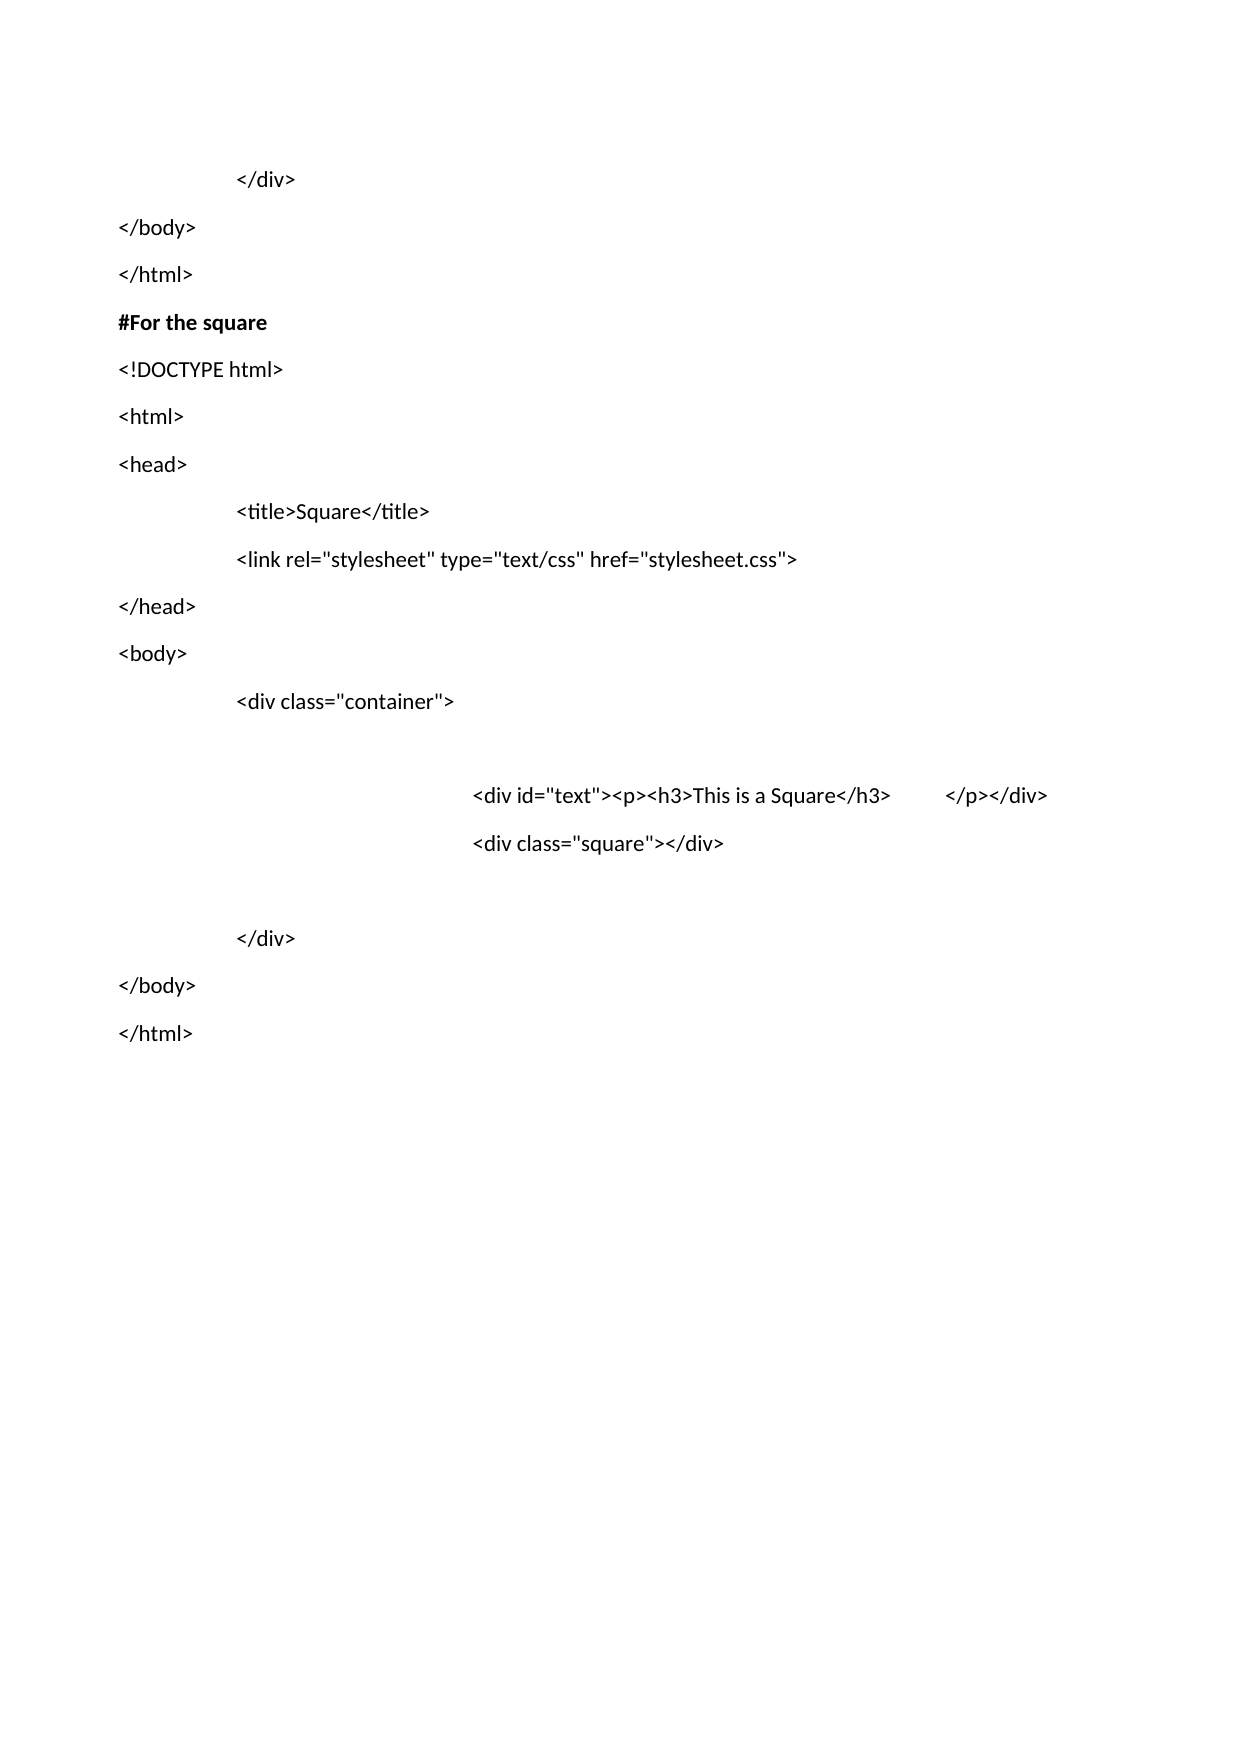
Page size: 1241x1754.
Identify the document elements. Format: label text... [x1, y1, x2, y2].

text <body> [118, 639, 1122, 667]
text <!DOCTYPE html> [118, 355, 1122, 383]
text <head> [118, 450, 1122, 478]
text <html> [118, 402, 1122, 431]
text </div> [118, 166, 1122, 193]
text <div id="text"><p><h3>This is a Square</h3> </p></div> [118, 782, 1122, 810]
text </body> [118, 213, 1122, 241]
text <div class="square"></div> [118, 829, 1122, 857]
text </body> [118, 971, 1122, 999]
text </head> [118, 592, 1122, 620]
text #For the square [118, 308, 1122, 336]
text </html> [118, 1019, 1122, 1047]
text </html> [118, 260, 1122, 288]
text <title>Square</title> [118, 497, 1122, 525]
text <div class="container"> [118, 687, 1122, 715]
text <link rel="stylesheet" type="text/css" href="stylesheet.css"> [118, 545, 1122, 573]
text </div> [118, 924, 1122, 952]
